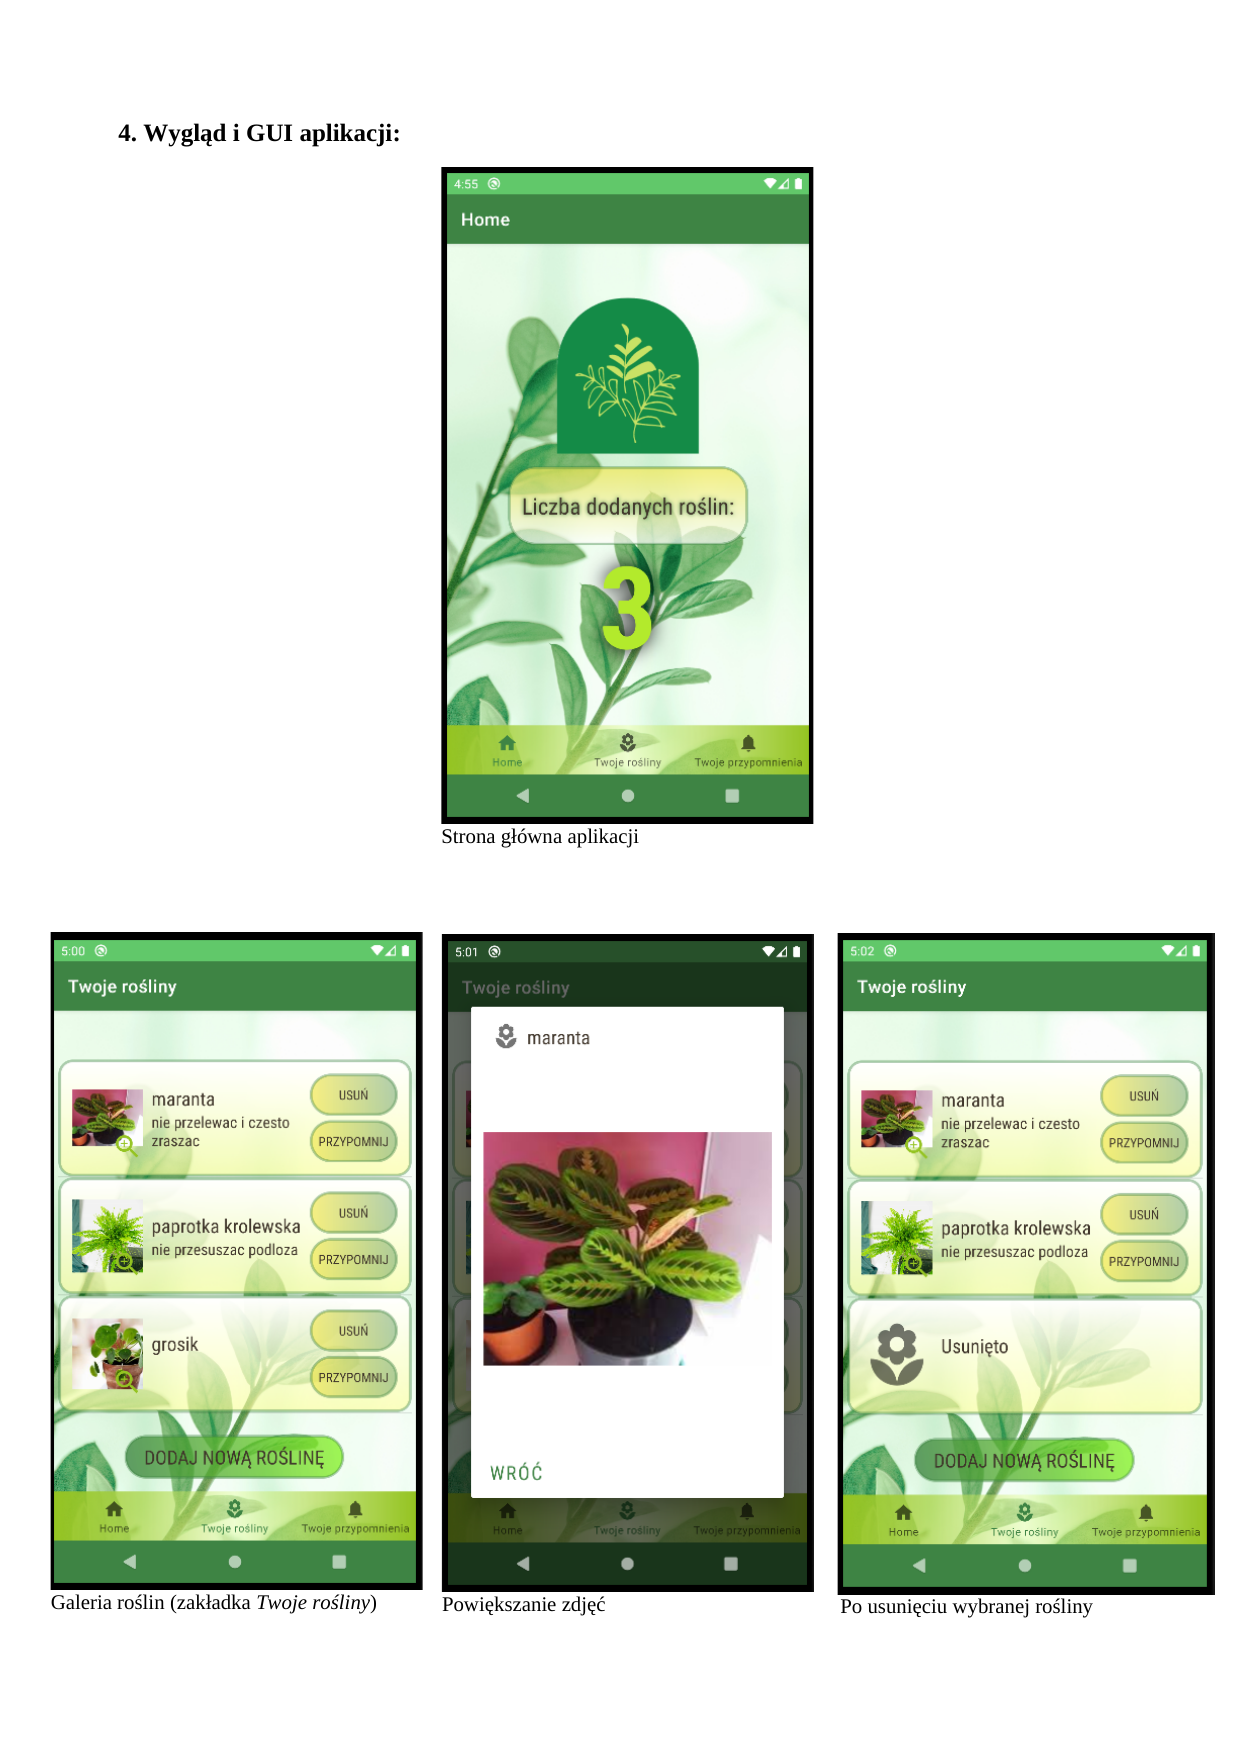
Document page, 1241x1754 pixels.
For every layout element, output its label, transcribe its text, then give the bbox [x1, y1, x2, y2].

picture [441, 934, 814, 1592]
picture [837, 933, 1215, 1595]
picture [441, 167, 814, 824]
text 4. Wygląd i GUI aplikacji: [118, 118, 1122, 147]
text Strona główna aplikacji [441, 824, 813, 848]
text Powiększanie zdjęć [442, 1592, 814, 1616]
text Galeria roślin (zakładka Twoje rośliny) [51, 1590, 423, 1614]
text Po usunięciu wybranej rośliny [840, 1595, 1212, 1618]
picture [50, 932, 423, 1590]
